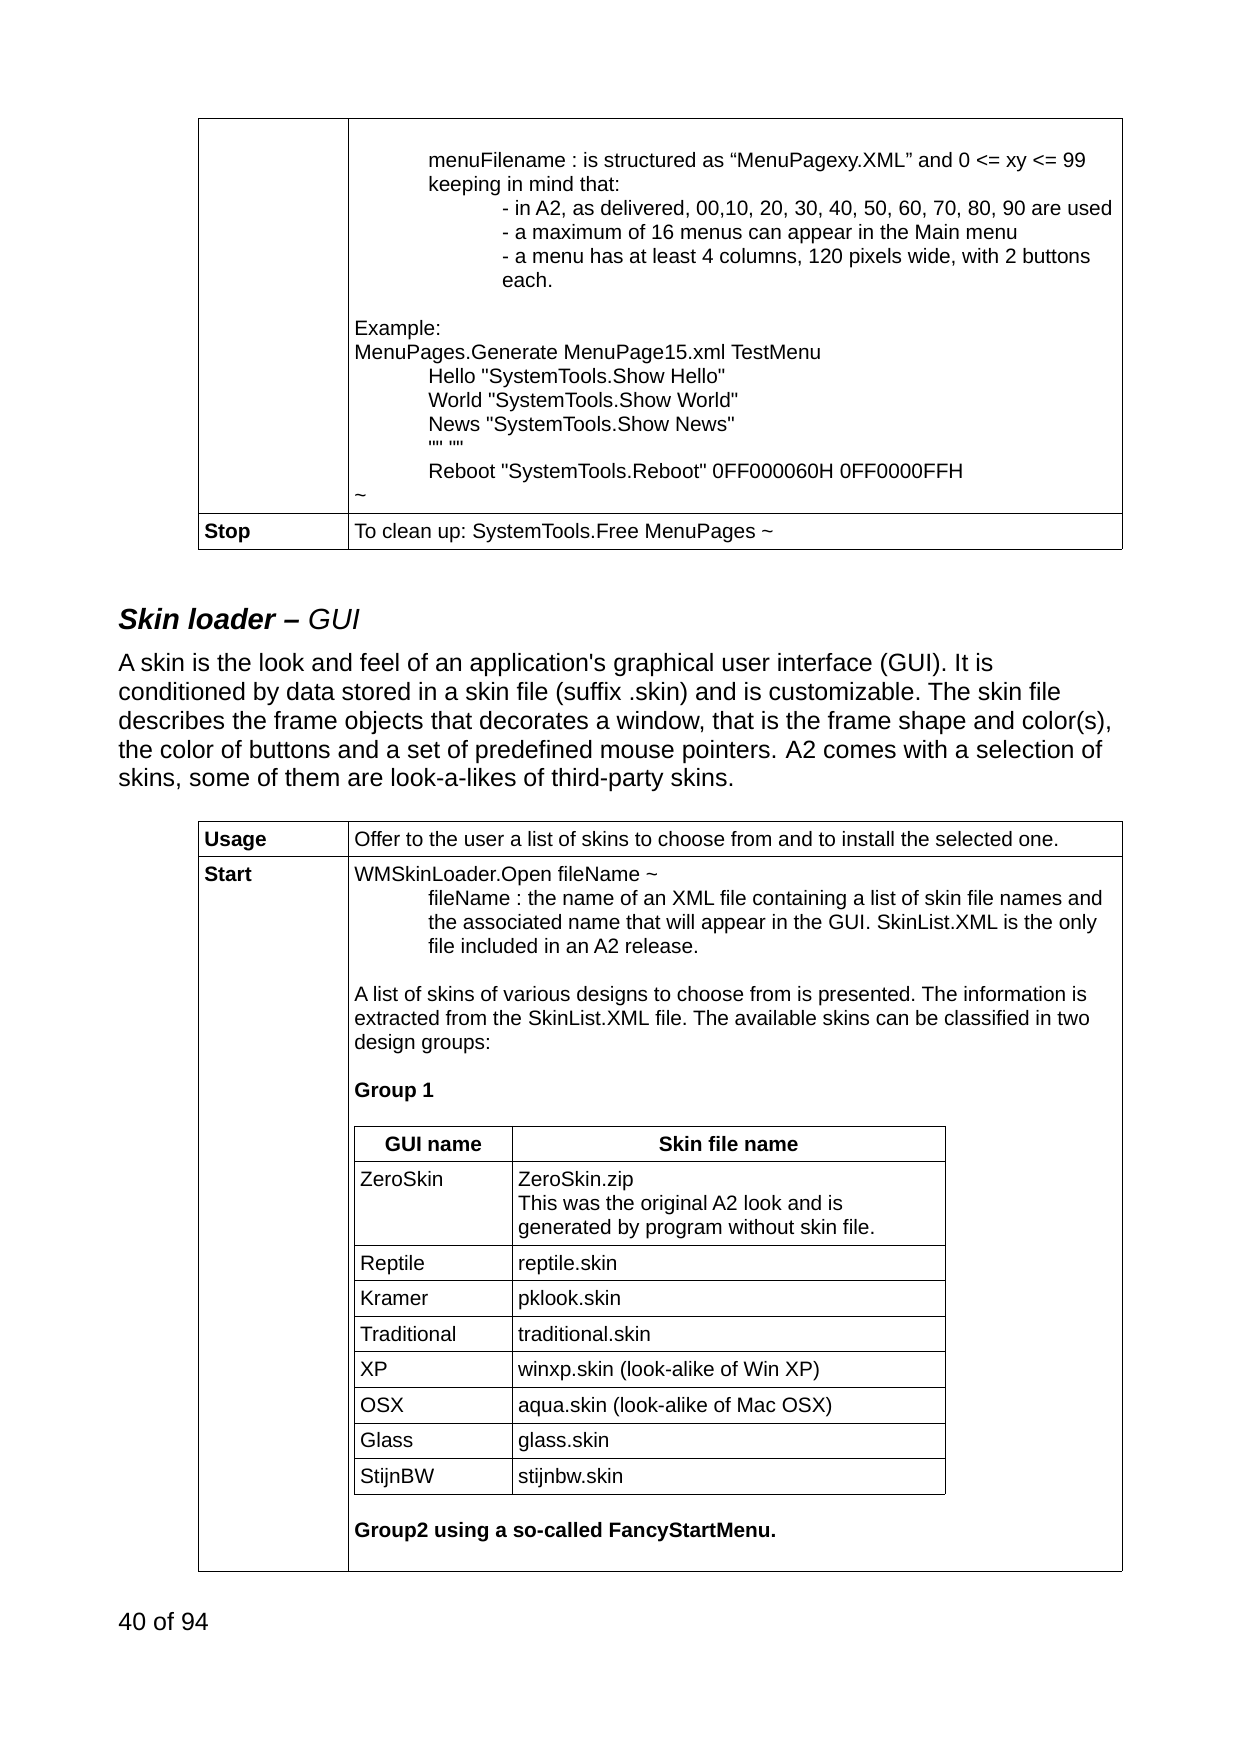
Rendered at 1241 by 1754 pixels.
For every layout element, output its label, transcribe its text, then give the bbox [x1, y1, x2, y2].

table_cell ZeroSkin.zip This was the original A2 look and is generated by program without skin file. [513, 1162, 945, 1245]
table_cell Reptile [355, 1246, 512, 1280]
subtitle Skin loader – GUI [118, 602, 1122, 636]
table_header GUI name [355, 1127, 512, 1161]
table_cell OSX [355, 1388, 512, 1422]
table_cell reptile.skin [513, 1246, 945, 1280]
text A skin is the look and feel of an application's graphical user interface (GUI). It is conditioned by data stored in a skin file (suffix .skin) and is customizable. The skin file describes the frame objects that decorates a window, that is the frame shape and color(s), the color of buttons and a set of predefined mouse pointers. A2 comes with a selection of skins, some of them are look-a-likes of third-party skins. [118, 648, 1122, 792]
table_cell winxp.skin (look-alike of Win XP) [513, 1352, 945, 1387]
table_cell [199, 119, 348, 513]
table_header Skin file name [513, 1127, 945, 1161]
table_cell aqua.skin (look-alike of Mac OSX) [513, 1388, 945, 1422]
table_cell Kramer [355, 1281, 512, 1316]
table_cell Stop [199, 514, 348, 548]
table_cell glass.skin [513, 1424, 945, 1458]
table_cell WMSkinLoader.Open fileName ~ fileName : the name of an XML file containing a list of skin file names and the associated name that will appear in the GUI. SkinList.XML is the only file included in an A2 release. A list of skins of various designs to choose from is presented. The information is extracted from the SkinList.XML file. The available skins can be classified in two design groups: Group 1 Group2 using a so-called FancyStartMenu. [349, 857, 1122, 1571]
table_cell ZeroSkin [355, 1162, 512, 1245]
table_cell XP [355, 1352, 512, 1387]
table_header Offer to the user a list of skins to choose from and to install the selected one. [349, 822, 1122, 856]
table_cell traditional.skin [513, 1317, 945, 1351]
table_cell menuFilename : is structured as “MenuPagexy.XML” and 0 <= xy <= 99 keeping in mind that: - in A2, as delivered, 00,10, 20, 30, 40, 50, 60, 70, 80, 90 are used - a maximum of 16 menus can appear in the Main menu - a menu has at least 4 columns, 120 pixels wide, with 2 buttons each. Example: MenuPages.Generate MenuPage15.xml TestMenu Hello "SystemTools.Show Hello" World "SystemTools.Show World" News "SystemTools.Show News" "" "" Reboot "SystemTools.Reboot" 0FF000060H 0FF0000FFH ~ [349, 119, 1122, 513]
table_cell StijnBW [355, 1459, 512, 1493]
table_cell stijnbw.skin [513, 1459, 945, 1493]
table_cell pklook.skin [513, 1281, 945, 1316]
table_cell Start [199, 857, 348, 1571]
table_cell To clean up: SystemTools.Free MenuPages ~ [349, 514, 1122, 548]
table_header Usage [199, 822, 348, 856]
table_cell Traditional [355, 1317, 512, 1351]
table_cell Glass [355, 1424, 512, 1458]
